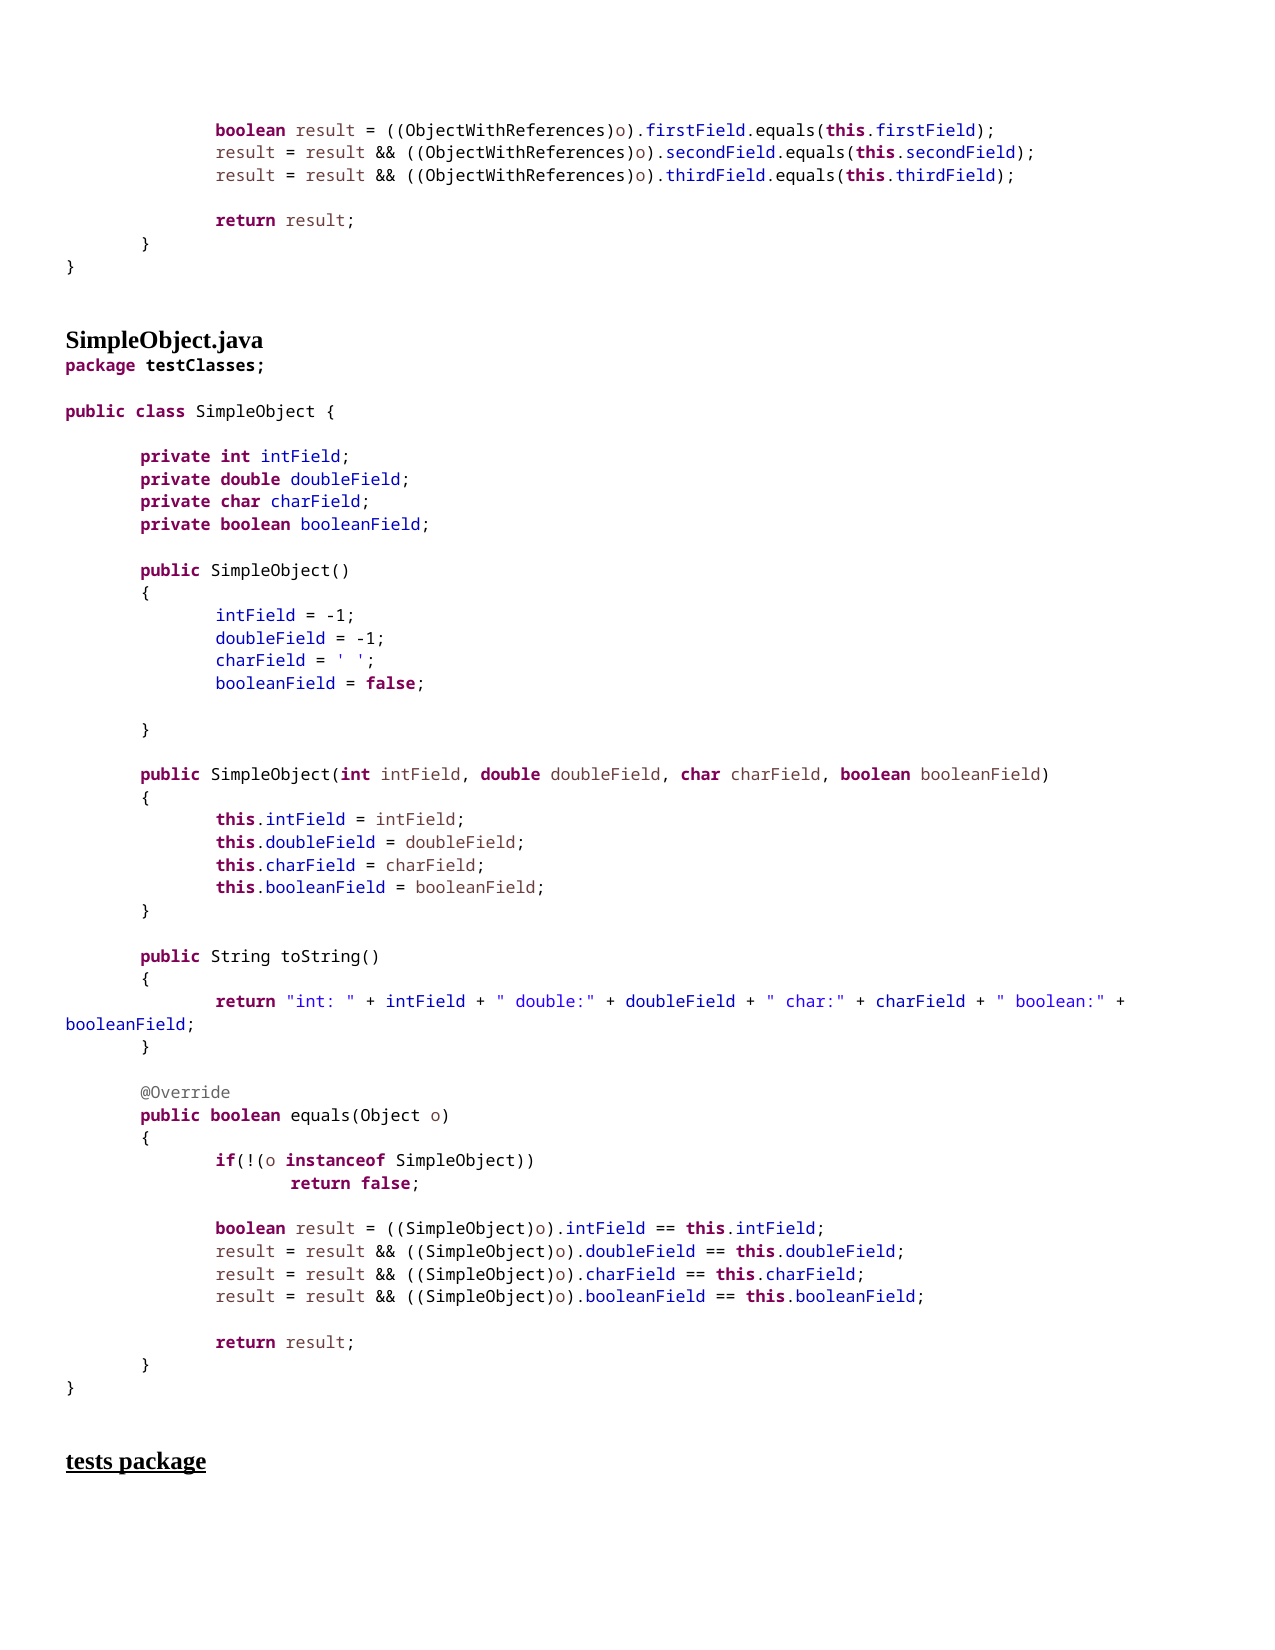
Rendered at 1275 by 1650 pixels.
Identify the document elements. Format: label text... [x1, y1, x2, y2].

text this.charField = charField; [65, 853, 1209, 876]
text return false; [65, 1171, 1209, 1194]
text return result; [65, 1330, 1209, 1353]
text charField = ' '; [65, 649, 1209, 672]
text private char charField; [65, 490, 1209, 513]
text package testClasses; [65, 354, 1209, 376]
text private int intField; [65, 444, 1209, 467]
text boolean result = ((SimpleObject)o).intField == this.intField; [65, 1217, 1209, 1239]
text result = result && ((SimpleObject)o).booleanField == this.booleanField; [65, 1285, 1209, 1307]
text public class SimpleObject { [65, 399, 1209, 422]
text private boolean booleanField; [65, 513, 1209, 535]
text this.booleanField = booleanField; [65, 876, 1209, 899]
text result = result && ((ObjectWithReferences)o).thirdField.equals(this.thirdField); [65, 163, 1209, 186]
text result = result && ((SimpleObject)o).doubleField == this.doubleField; [65, 1239, 1209, 1262]
text } [65, 717, 1209, 740]
text { [65, 1126, 1209, 1148]
text return "int: " + intField + " double:" + doubleField + " char:" + charField + " boolean:" + booleanField; [65, 989, 1209, 1035]
text public SimpleObject() [65, 558, 1209, 581]
text result = result && ((SimpleObject)o).charField == this.charField; [65, 1262, 1209, 1285]
text } [65, 1376, 1209, 1398]
text result = result && ((ObjectWithReferences)o).secondField.equals(this.secondField); [65, 141, 1209, 163]
text SimpleObject.java [65, 325, 1209, 354]
text public String toString() [65, 944, 1209, 967]
text this.intField = intField; [65, 808, 1209, 831]
text tests package [65, 1446, 1209, 1475]
text intField = -1; [65, 603, 1209, 626]
text this.doubleField = doubleField; [65, 831, 1209, 853]
text booleanField = false; [65, 672, 1209, 694]
text } [65, 232, 1209, 254]
text public boolean equals(Object o) [65, 1103, 1209, 1126]
text public SimpleObject(int intField, double doubleField, char charField, boolean booleanField) [65, 762, 1209, 785]
text private double doubleField; [65, 467, 1209, 490]
text } [65, 254, 1209, 277]
text return result; [65, 209, 1209, 232]
text boolean result = ((ObjectWithReferences)o).firstField.equals(this.firstField); [65, 118, 1209, 141]
text } [65, 1353, 1209, 1376]
text doubleField = -1; [65, 626, 1209, 649]
text } [65, 899, 1209, 921]
text @Override [65, 1080, 1209, 1103]
text { [65, 967, 1209, 989]
text { [65, 785, 1209, 808]
text { [65, 581, 1209, 603]
text } [65, 1035, 1209, 1058]
text if(!(o instanceof SimpleObject)) [65, 1148, 1209, 1171]
